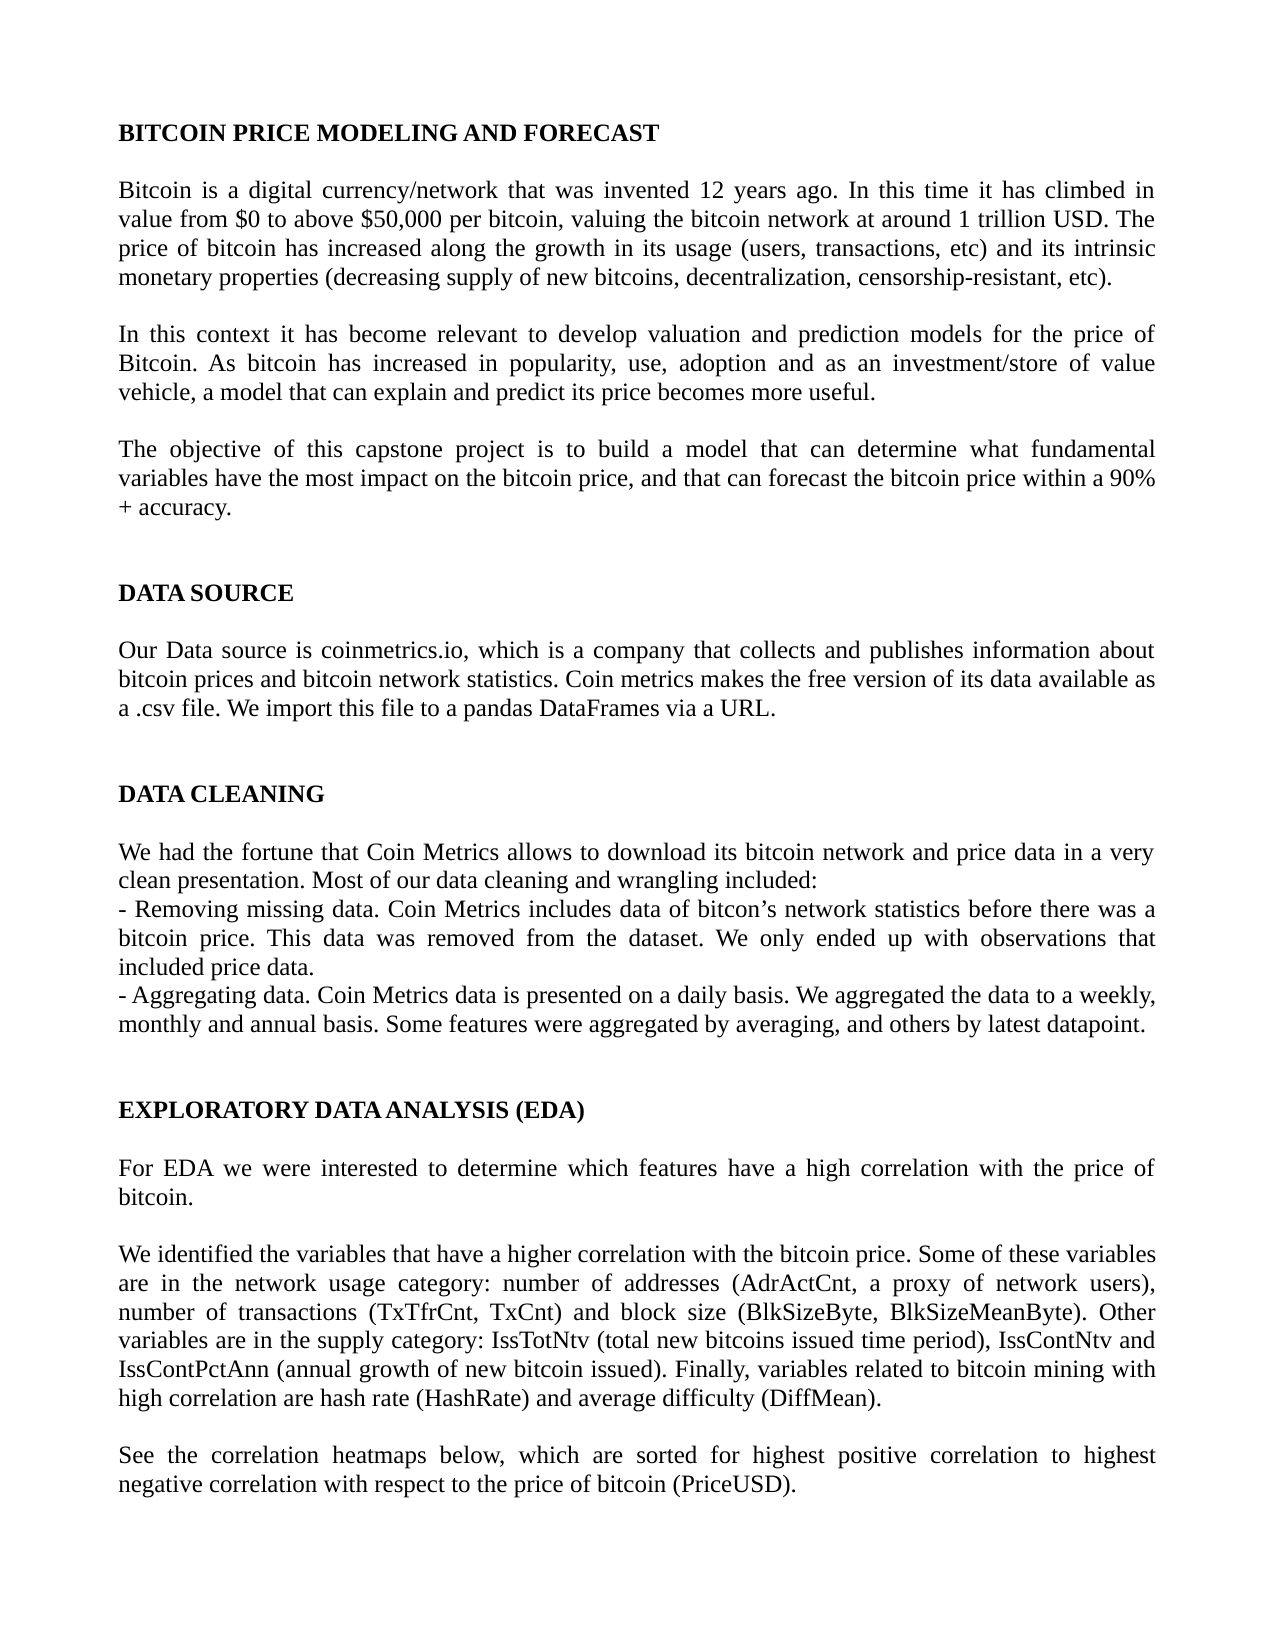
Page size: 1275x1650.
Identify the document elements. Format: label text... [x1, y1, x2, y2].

text We identified the variables that have a higher correlation with the bitcoin price. Some of these variables are in the network usage category: number of addresses (AdrActCnt, a proxy of network users), number of transactions (TxTfrCnt, TxCnt) and block size (BlkSizeByte, BlkSizeMeanByte). Other variables are in the supply category: IssTotNtv (total new bitcoins issued time period), IssContNtv and IssContPctAnn (annual growth of new bitcoin issued). Finally, variables related to bitcoin mining with high correlation are hash rate (HashRate) and average difficulty (DiffMean). [118, 1239, 1157, 1412]
text Our Data source is coinmetrics.io, which is a company that collects and publishes information about bitcoin prices and bitcoin network statistics. Coin metrics makes the free version of its data available as a .csv file. We import this file to a pandas DataFrames via a URL. [118, 636, 1157, 722]
text BITCOIN PRICE MODELING AND FORECAST [118, 118, 1157, 147]
text See the correlation heatmaps below, which are sorted for highest positive correlation to highest negative correlation with respect to the price of bitcoin (PriceUSD). [118, 1441, 1157, 1498]
text - Aggregating data. Coin Metrics data is presented on a daily basis. We aggregated the data to a weekly, monthly and annual basis. Some features were aggregated by averaging, and others by latest datapoint. [118, 981, 1157, 1038]
text - Removing missing data. Coin Metrics includes data of bitcon’s network statistics before there was a bitcoin price. This data was removed from the dataset. We only ended up with observations that included price data. [118, 894, 1157, 981]
text Bitcoin is a digital currency/network that was invented 12 years ago. In this time it has climbed in value from $0 to above $50,000 per bitcoin, valuing the bitcoin network at around 1 trillion USD. The price of bitcoin has increased along the growth in its usage (users, transactions, etc) and its intrinsic monetary properties (decreasing supply of new bitcoins, decentralization, censorship-resistant, etc). [118, 176, 1157, 291]
text DATA SOURCE [118, 578, 1157, 607]
text For EDA we were interested to determine which features have a high correlation with the price of bitcoin. [118, 1153, 1157, 1211]
text In this context it has become relevant to develop valuation and prediction models for the price of Bitcoin. As bitcoin has increased in popularity, use, adoption and as an investment/store of value vehicle, a model that can explain and predict its price becomes more useful. [118, 319, 1157, 406]
text The objective of this capstone project is to build a model that can determine what fundamental variables have the most impact on the bitcoin price, and that can forecast the bitcoin price within a 90%+ accuracy. [118, 434, 1157, 521]
text EXPLORATORY DATA ANALYSIS (EDA) [118, 1096, 1157, 1124]
text DATA CLEANING [118, 779, 1157, 808]
text We had the fortune that Coin Metrics allows to download its bitcoin network and price data in a very clean presentation. Most of our data cleaning and wrangling included: [118, 837, 1157, 894]
